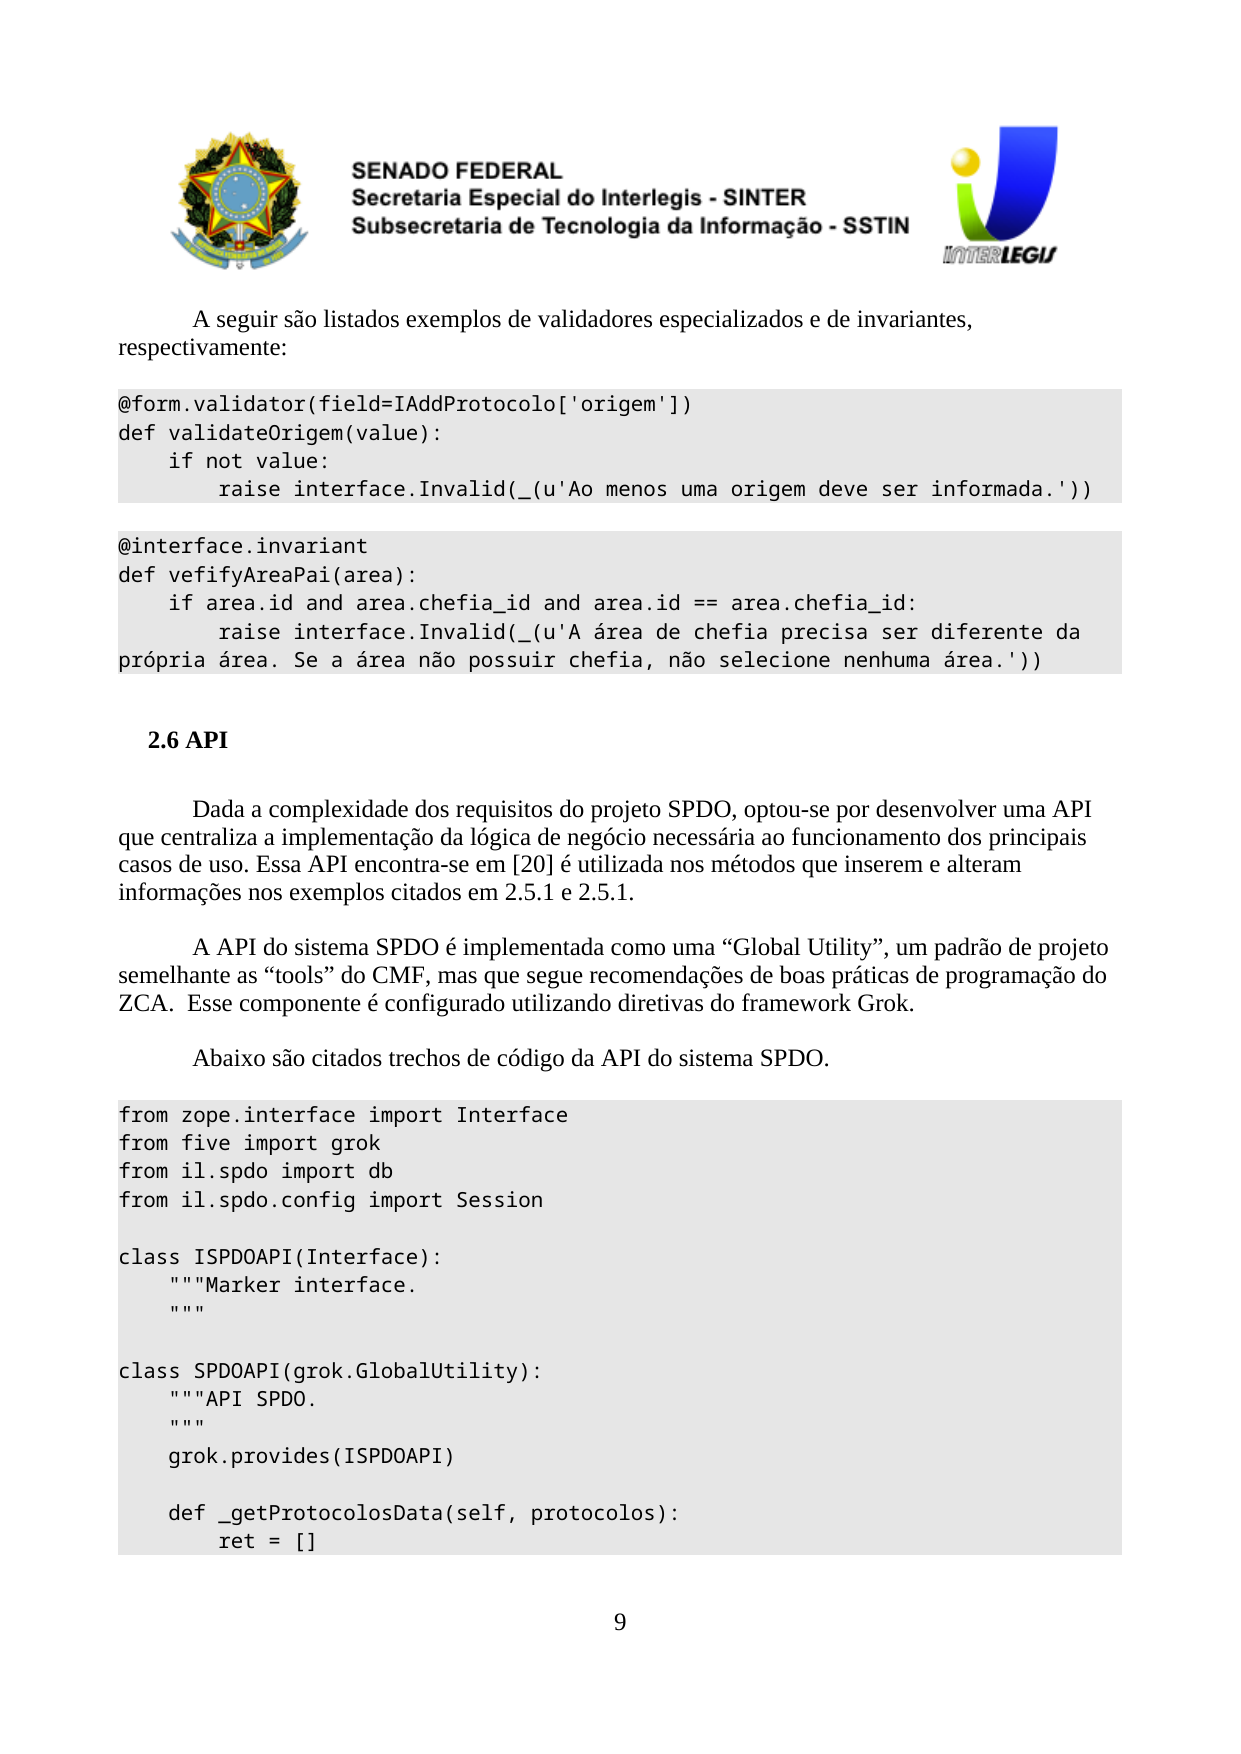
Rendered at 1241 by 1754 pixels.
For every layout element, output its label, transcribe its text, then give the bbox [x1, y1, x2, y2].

text grok.provides(ISPDOAPI) [118, 1441, 1122, 1469]
text A API do sistema SPDO é implementada como uma “Global Utility”, um padrão de projeto semelhante as “tools” do CMF, mas que segue recomendações de boas práticas de programação do ZCA. Esse componente é configurado utilizando diretivas do framework Grok. [118, 933, 1122, 1017]
text raise interface.Invalid(_(u'Ao menos uma origem deve ser informada.')) [118, 474, 1122, 503]
text """API SPDO. [118, 1384, 1122, 1413]
text class ISPDOAPI(Interface): [118, 1242, 1122, 1270]
picture [163, 118, 1078, 276]
text from five import grok [118, 1128, 1122, 1157]
text """ [118, 1299, 1122, 1327]
text from zope.interface import Interface [118, 1100, 1122, 1128]
text def validateOrigem(value): [118, 418, 1122, 446]
text A seguir são listados exemplos de validadores especializados e de invariantes, respectivamente: [118, 305, 1122, 361]
text @interface.invariant [118, 531, 1122, 560]
text def _getProtocolosData(self, protocolos): [118, 1498, 1122, 1526]
text if not value: [118, 446, 1122, 474]
text from il.spdo import db [118, 1157, 1122, 1185]
text """ [118, 1413, 1122, 1441]
text Abaixo são citados trechos de código da API do sistema SPDO. [118, 1044, 1122, 1072]
text from il.spdo.config import Session [118, 1185, 1122, 1213]
text ret = [] [118, 1526, 1122, 1555]
text class SPDOAPI(grok.GlobalUtility): [118, 1356, 1122, 1384]
text def vefifyAreaPai(area): [118, 560, 1122, 588]
text """Marker interface. [118, 1270, 1122, 1299]
text raise interface.Invalid(_(u'A área de chefia precisa ser diferente da própria área. Se a área não possuir chefia, não selecione nenhuma área.')) [118, 617, 1122, 674]
text @form.validator(field=IAddProtocolo['origem']) [118, 389, 1122, 418]
subtitle 2.6 API [148, 726, 1122, 754]
text if area.id and area.chefia_id and area.id == area.chefia_id: [118, 588, 1122, 617]
text Dada a complexidade dos requisitos do projeto SPDO, optou-se por desenvolver uma API que centraliza a implementação da lógica de negócio necessária ao funcionamento dos principais casos de uso. Essa API encontra-se em [20] é utilizada nos métodos que inserem e alteram informações nos exemplos citados em 2.5.1 e 2.5.1. [118, 795, 1122, 906]
